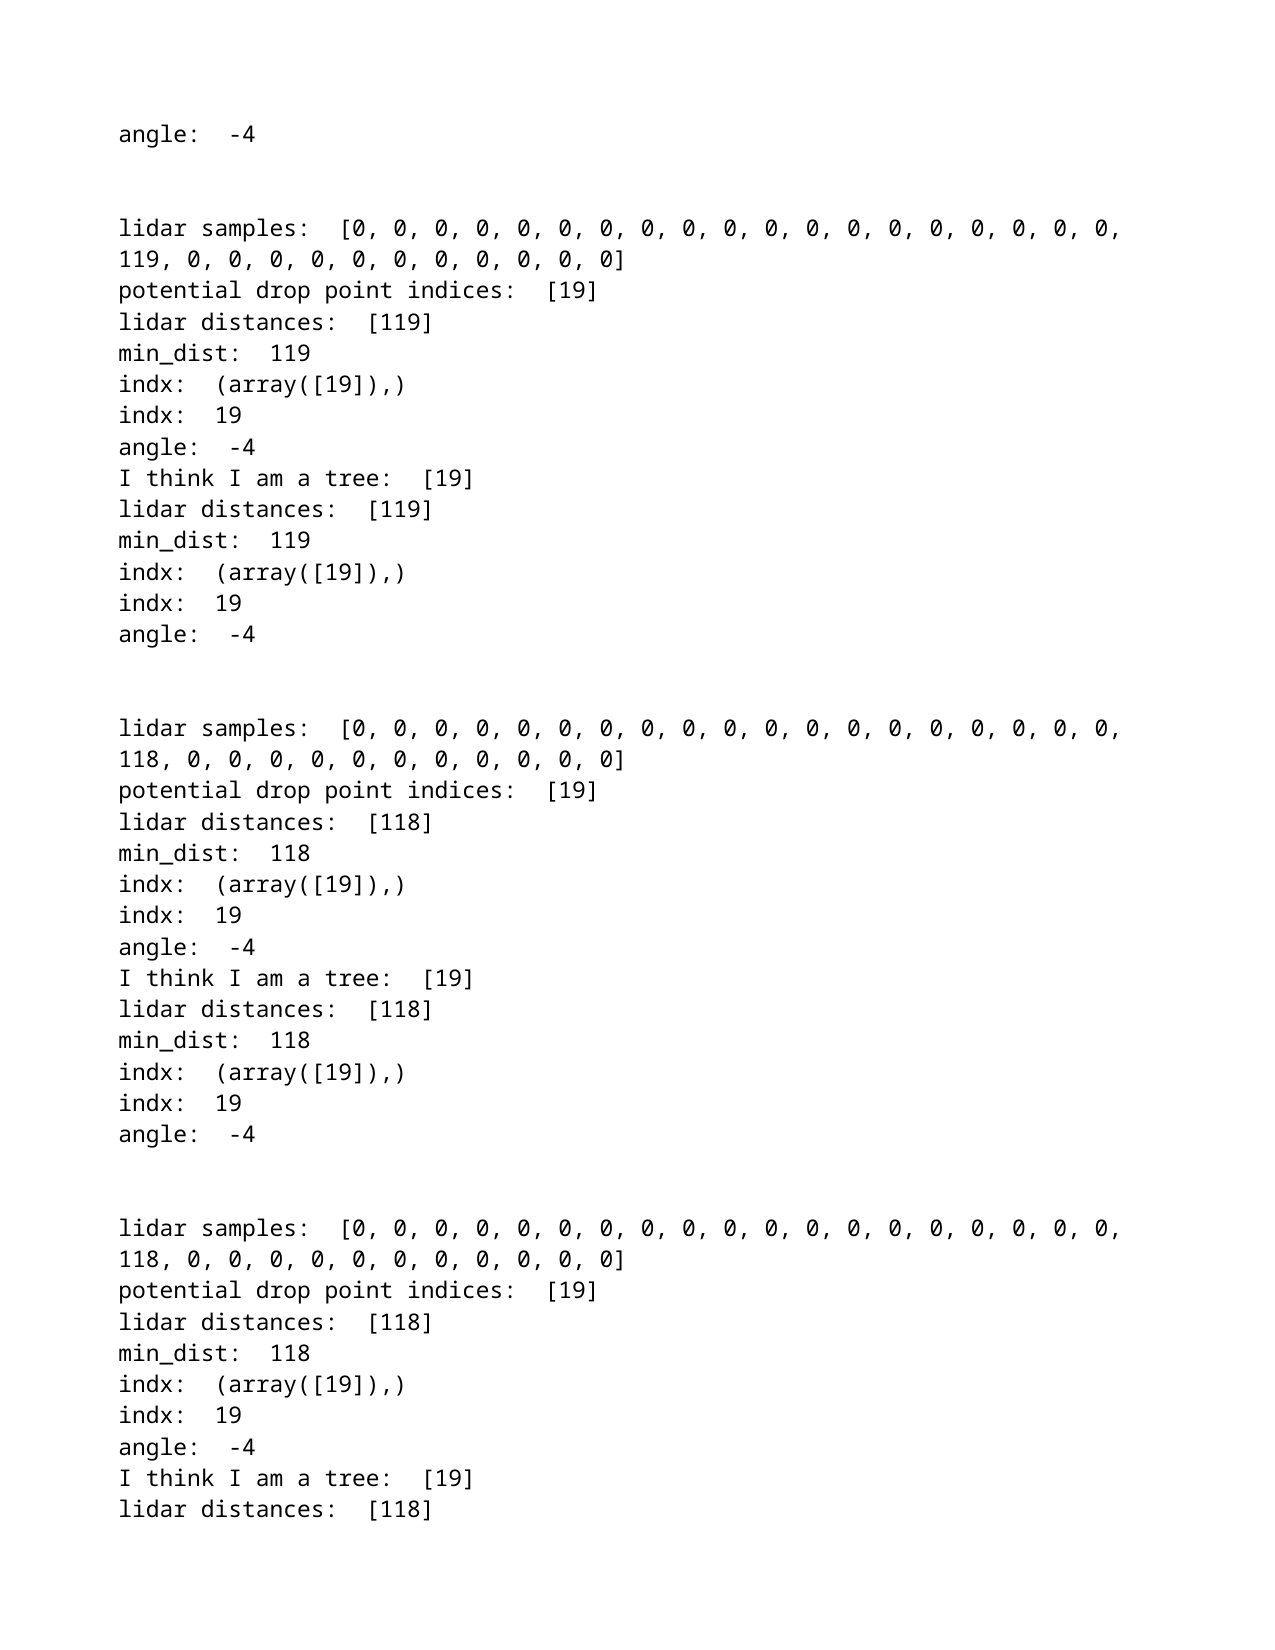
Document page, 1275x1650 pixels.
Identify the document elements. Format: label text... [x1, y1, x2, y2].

text lidar samples: [0, 0, 0, 0, 0, 0, 0, 0, 0, 0, 0, 0, 0, 0, 0, 0, 0, 0, 0, 118, 0, 0, 0, 0, 0, 0, 0, 0, 0, 0, 0] [118, 712, 1157, 774]
text angle: -4 [118, 1431, 1157, 1462]
text lidar samples: [0, 0, 0, 0, 0, 0, 0, 0, 0, 0, 0, 0, 0, 0, 0, 0, 0, 0, 0, 118, 0, 0, 0, 0, 0, 0, 0, 0, 0, 0, 0] [118, 1212, 1157, 1274]
text indx: 19 [118, 1087, 1157, 1118]
text indx: (array([19]),) [118, 368, 1157, 399]
text lidar distances: [119] [118, 306, 1157, 337]
text potential drop point indices: [19] [118, 774, 1157, 806]
text indx: (array([19]),) [118, 868, 1157, 899]
text potential drop point indices: [19] [118, 274, 1157, 306]
text indx: (array([19]),) [118, 1056, 1157, 1087]
text lidar distances: [118] [118, 806, 1157, 837]
text indx: 19 [118, 1399, 1157, 1431]
text lidar samples: [0, 0, 0, 0, 0, 0, 0, 0, 0, 0, 0, 0, 0, 0, 0, 0, 0, 0, 0, 119, 0, 0, 0, 0, 0, 0, 0, 0, 0, 0, 0] [118, 212, 1157, 274]
text lidar distances: [119] [118, 493, 1157, 524]
text angle: -4 [118, 931, 1157, 962]
text min_dist: 119 [118, 524, 1157, 556]
text indx: (array([19]),) [118, 1368, 1157, 1399]
text angle: -4 [118, 118, 1157, 149]
text indx: 19 [118, 399, 1157, 431]
text min_dist: 118 [118, 837, 1157, 868]
text angle: -4 [118, 1118, 1157, 1149]
text angle: -4 [118, 618, 1157, 649]
text lidar distances: [118] [118, 1306, 1157, 1337]
text I think I am a tree: [19] [118, 1462, 1157, 1493]
text lidar distances: [118] [118, 993, 1157, 1024]
text potential drop point indices: [19] [118, 1274, 1157, 1306]
text I think I am a tree: [19] [118, 962, 1157, 993]
text I think I am a tree: [19] [118, 462, 1157, 493]
text min_dist: 119 [118, 337, 1157, 368]
text lidar distances: [118] [118, 1493, 1157, 1524]
text angle: -4 [118, 431, 1157, 462]
text min_dist: 118 [118, 1024, 1157, 1056]
text indx: (array([19]),) [118, 556, 1157, 587]
text indx: 19 [118, 587, 1157, 618]
text indx: 19 [118, 899, 1157, 931]
text min_dist: 118 [118, 1337, 1157, 1368]
